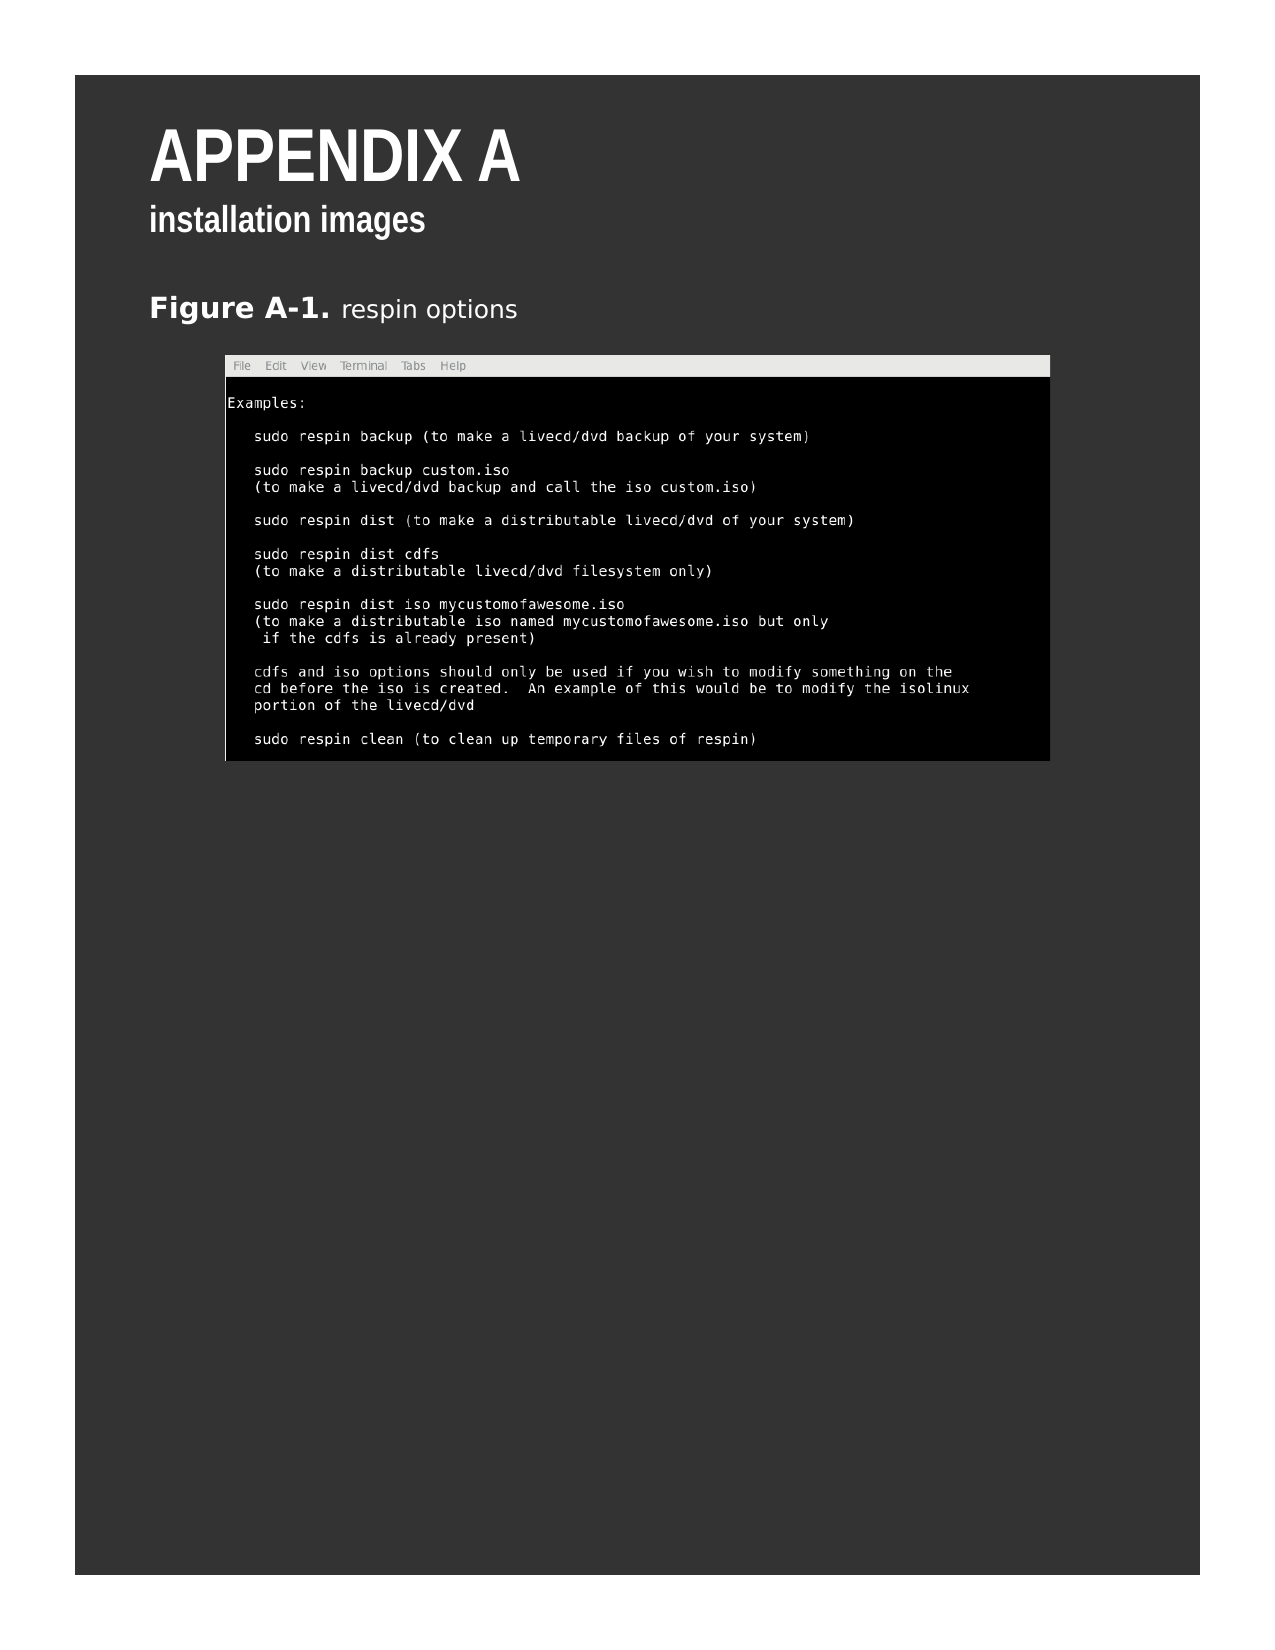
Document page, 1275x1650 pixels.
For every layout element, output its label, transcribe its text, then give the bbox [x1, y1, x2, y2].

picture [225, 355, 1050, 761]
text installation images [75, 197, 1200, 240]
text APPENDIX A [75, 111, 1200, 197]
text Figure A-1. respin options [75, 283, 1200, 326]
